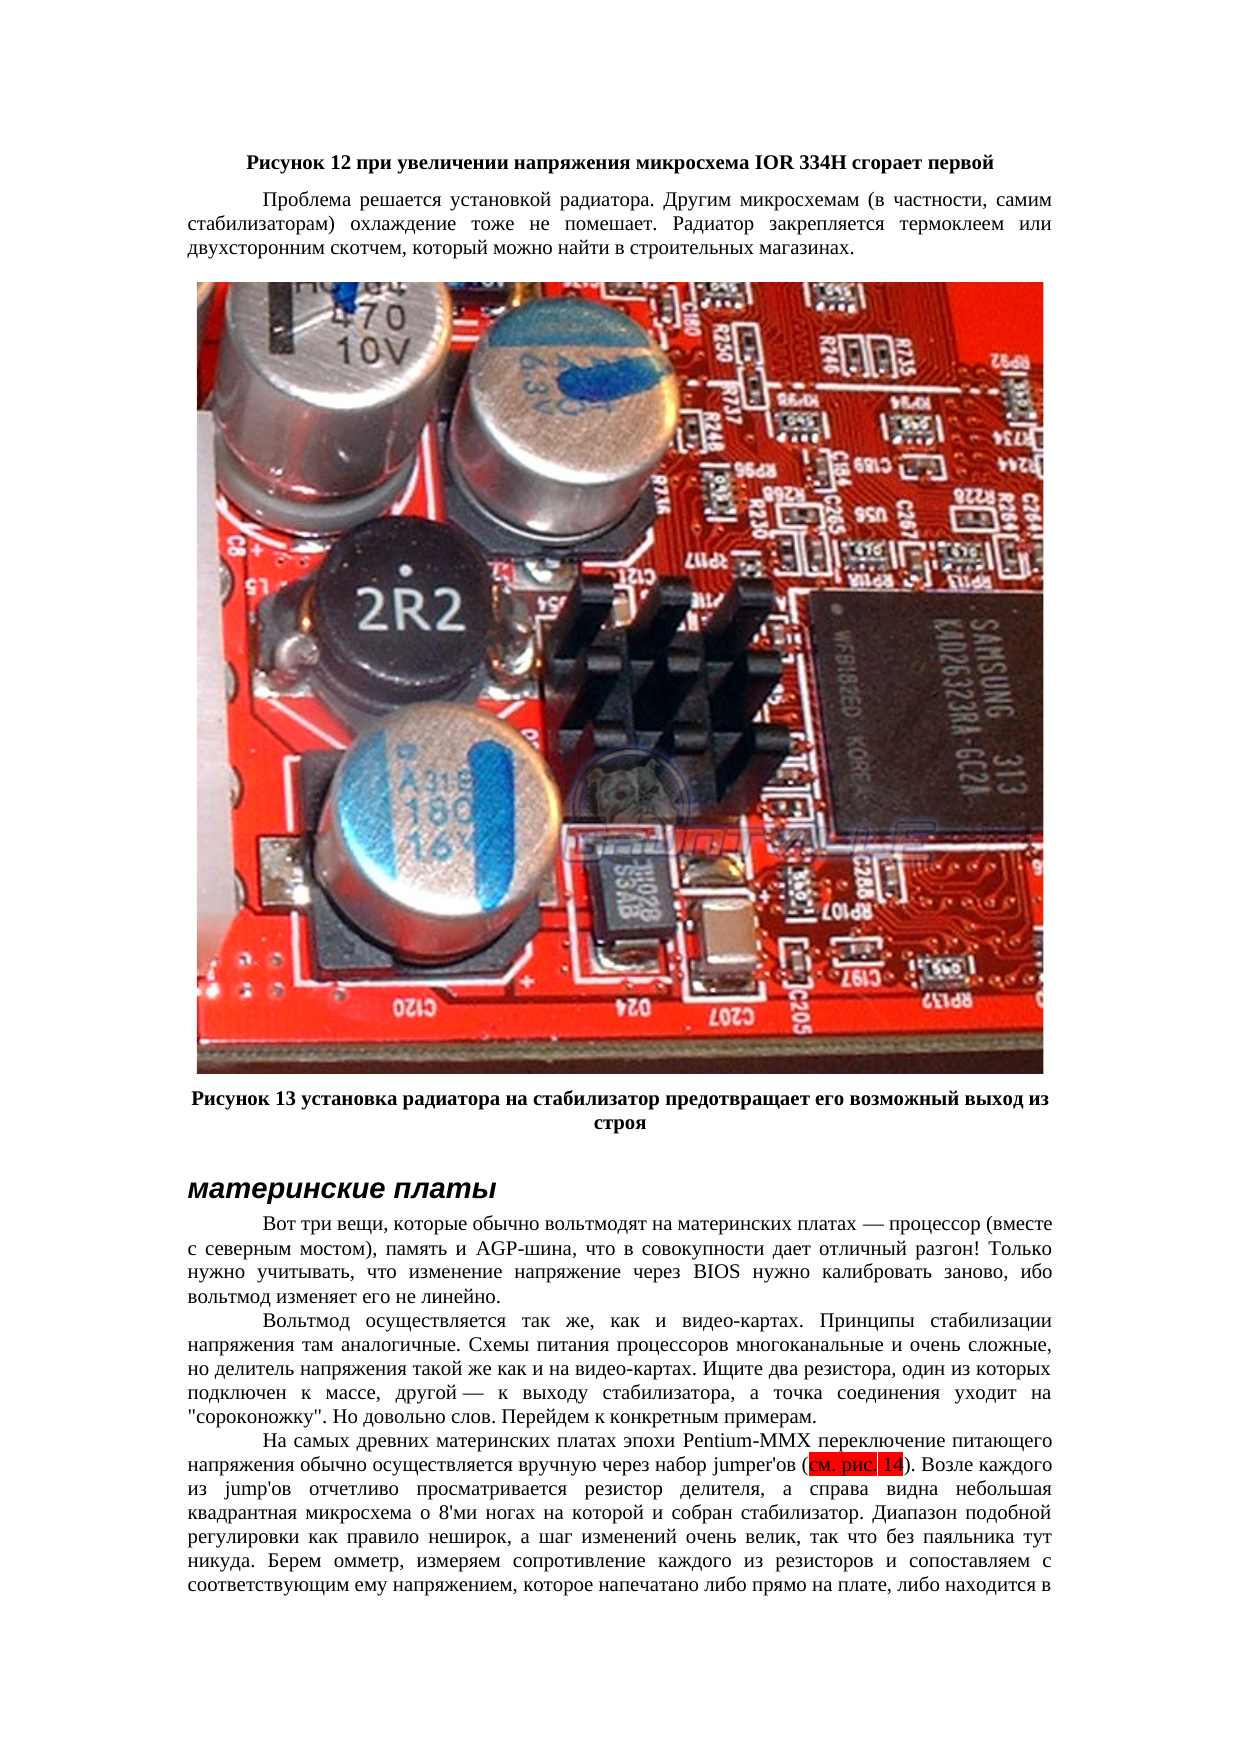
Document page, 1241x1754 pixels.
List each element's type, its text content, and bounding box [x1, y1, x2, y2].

text Проблема решается установкой радиатора. Другим микросхемам (в частности, самим стабилизаторам) охлаждение тоже не помешает. Радиатор закрепляется термоклеем или двухсторонним скотчем, который можно найти в строительных магазинах. [187, 187, 1053, 259]
subtitle материнские платы [187, 1172, 1053, 1205]
text Вот три вещи, которые обычно вольтмодят на материнских платах — процессор (вместе с северным мостом), память и AGP-шина, что в совокупности дает отличный разгон! Только нужно учитывать, что изменение напряжение через BIOS нужно калибровать заново, ибо вольтмод изменяет его не линейно. [187, 1211, 1053, 1308]
text Рисунок 12 при увеличении напряжения микросхема IOR 334H сгорает первой [187, 150, 1053, 174]
text Рисунок 13 установка радиатора на стабилизатор предотвращает его возможный выход из строя [187, 1086, 1053, 1134]
text На самых древних материнских платах эпохи Pentium-MMX переключение питающего напряжения обычно осуществляется вручную через набор jumper'ов (см. рис. 14). Возле каждого из jump'ов отчетливо просматривается резистор делителя, а справа видна небольшая квадрантная микросхема о 8'ми ногах на которой и собран стабилизатор. Диапазон подобной регулировки как правило неширок, а шаг изменений очень велик, так что без паяльника тут никуда. Берем омметр, измеряем сопротивление каждого из резисторов и сопоставляем с соответствующим ему напряжением, которое напечатано либо прямо на плате, либо находится в [187, 1428, 1053, 1596]
picture [196, 282, 1044, 1074]
text Вольтмод осуществляется так же, как и видео-картах. Принципы стабилизации напряжения там аналогичные. Схемы питания процессоров многоканальные и очень сложные, но делитель напряжения такой же как и на видео-картах. Ищите два резистора, один из которых подключен к массе, другой — к выходу стабилизатора, а точка соединения уходит на "сороконожку". Но довольно слов. Перейдем к конкретным примерам. [187, 1308, 1053, 1428]
